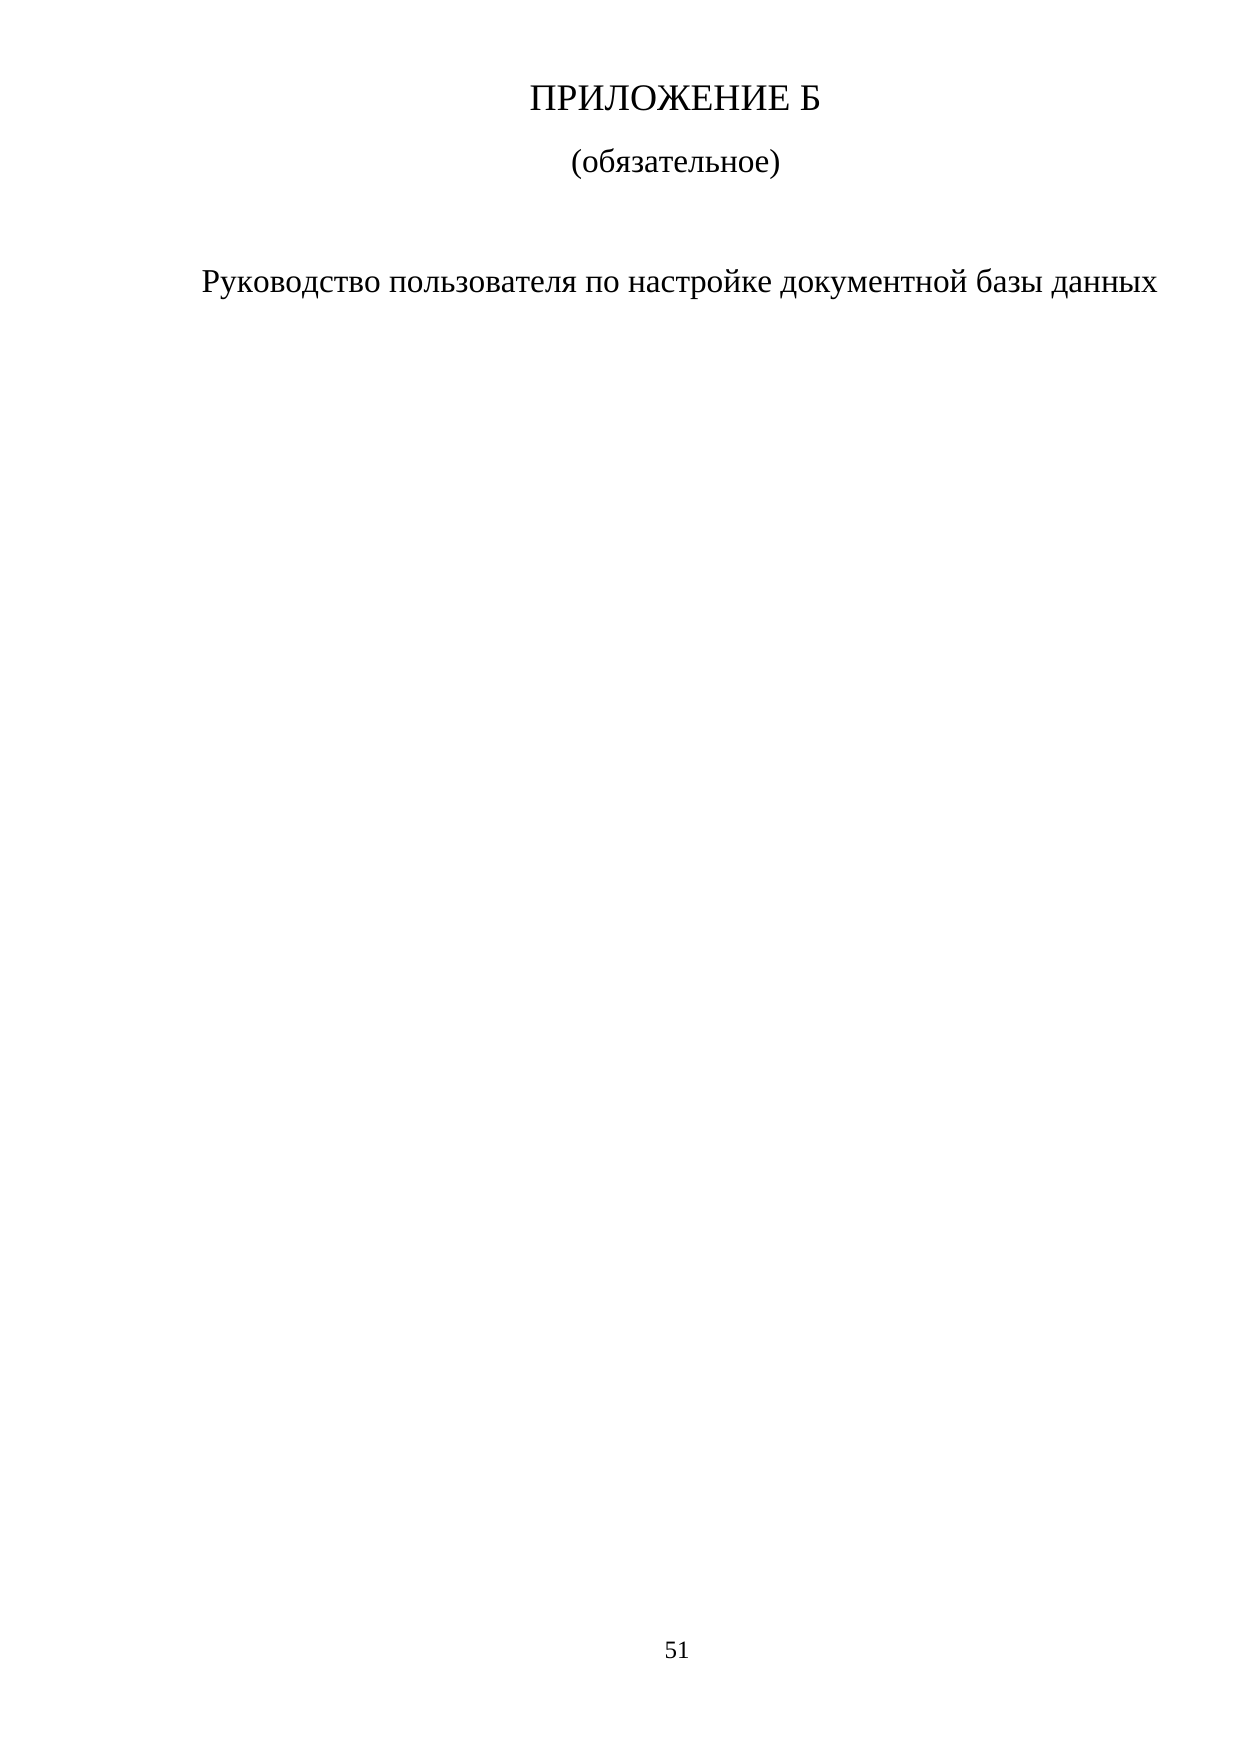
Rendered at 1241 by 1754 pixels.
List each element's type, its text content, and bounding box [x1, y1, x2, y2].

subtitle ПРИЛОЖЕНИЕ Б [266, 75, 1093, 118]
text Руководство пользователя по настройке документной базы данных [201, 262, 1182, 300]
text (обязательное) [178, 142, 1181, 180]
